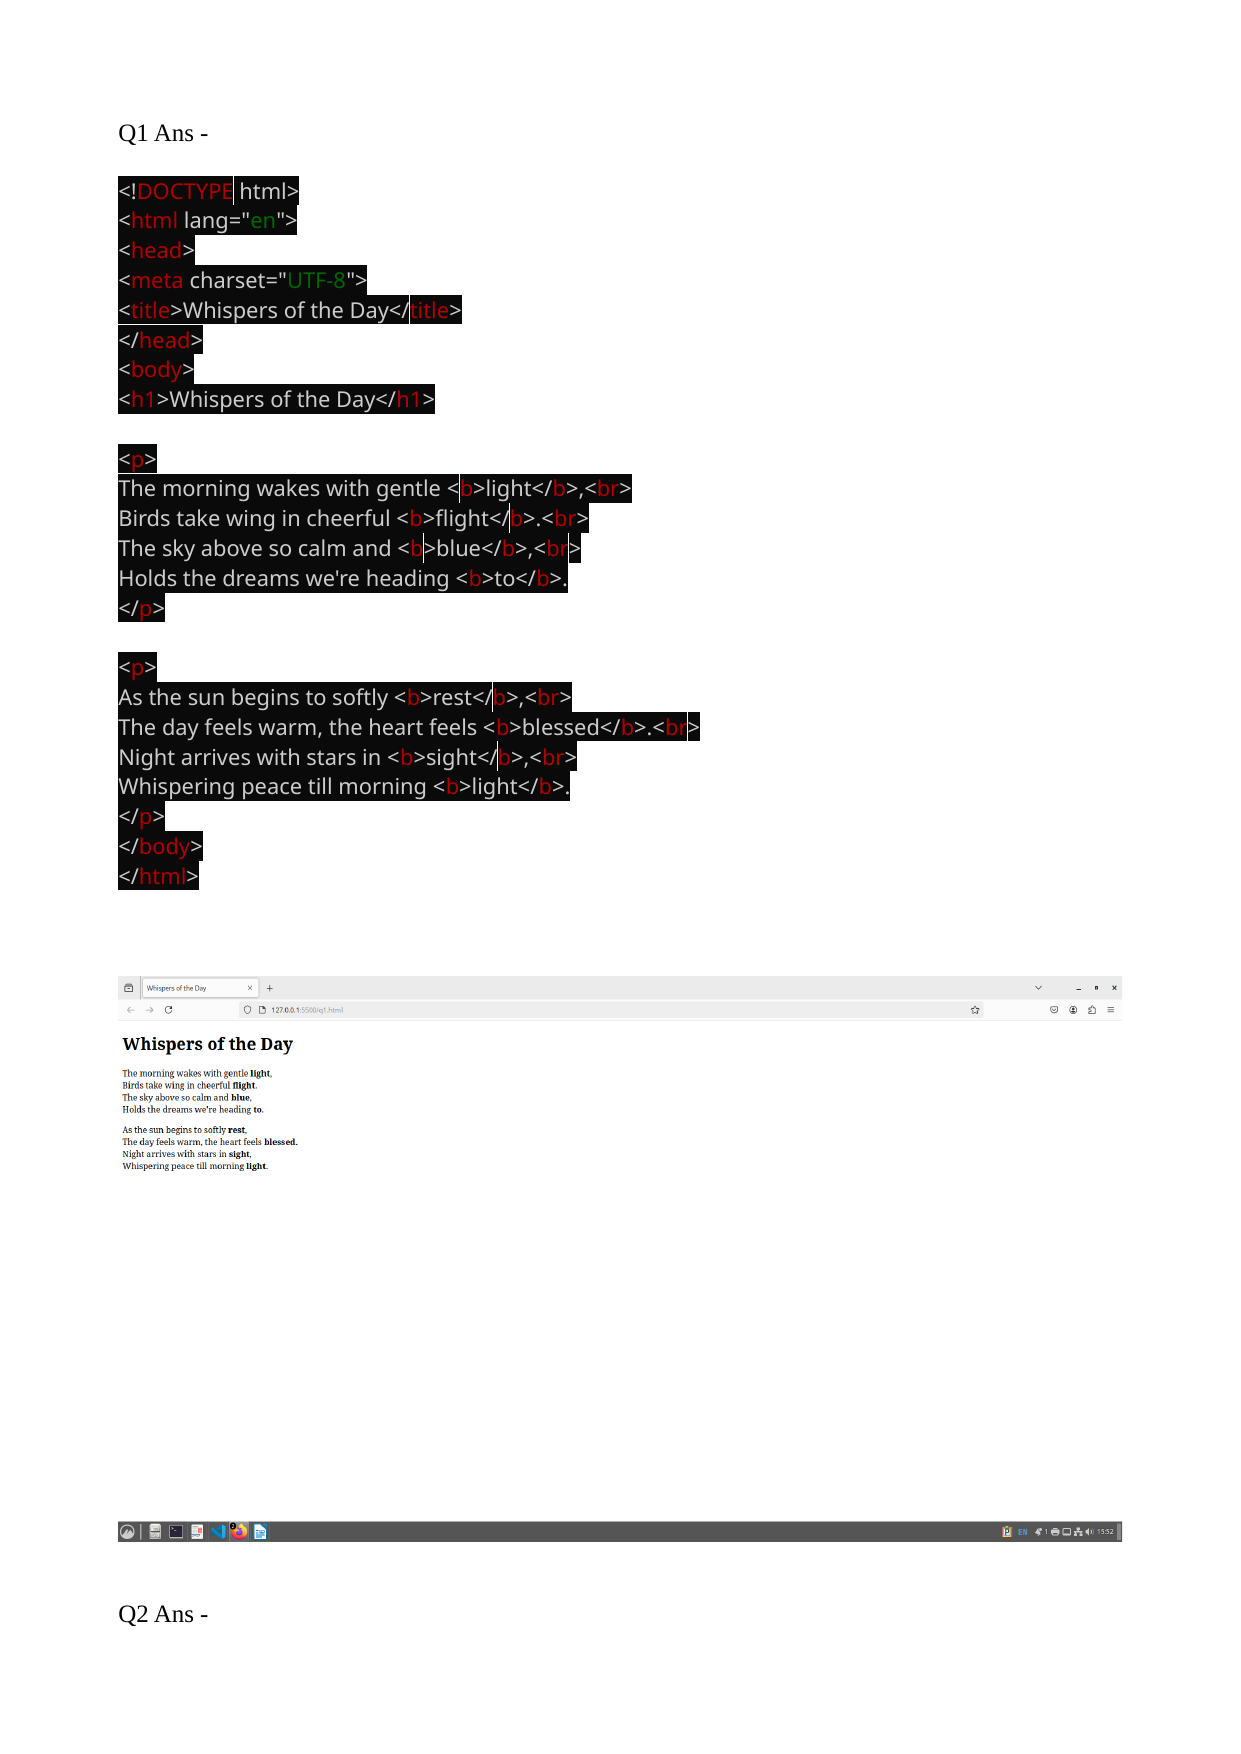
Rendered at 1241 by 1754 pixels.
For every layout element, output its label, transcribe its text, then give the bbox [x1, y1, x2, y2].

text <meta charset="UTF-8"> [118, 265, 1122, 295]
text </p> [118, 801, 1122, 831]
text Night arrives with stars in <b>sight</b>,<br> [118, 741, 1122, 771]
text The day feels warm, the heart feels <b>blessed</b>.<br> [118, 712, 1122, 741]
text <head> [118, 235, 1122, 265]
text Holds the dreams we're heading <b>to</b>. [118, 563, 1122, 593]
text <h1>Whispers of the Day</h1> [118, 384, 1122, 414]
text The morning wakes with gentle <b>light</b>,<br> [118, 473, 1122, 503]
text </p> [118, 593, 1122, 622]
text </html> [118, 861, 1122, 890]
text <title>Whispers of the Day</title> [118, 295, 1122, 324]
text Whispering peace till morning <b>light</b>. [118, 771, 1122, 801]
text </body> [118, 831, 1122, 861]
text Q2 Ans - [118, 1599, 1122, 1628]
text The sky above so calm and <b>blue</b>,<br> [118, 533, 1122, 563]
picture [118, 976, 1123, 1542]
text <html lang="en"> [118, 205, 1122, 235]
text <p> [118, 444, 1122, 473]
text <body> [118, 354, 1122, 384]
text <!DOCTYPE html> [118, 176, 1122, 205]
text Birds take wing in cheerful <b>flight</b>.<br> [118, 503, 1122, 533]
text Q1 Ans - [118, 118, 1122, 176]
text </head> [118, 324, 1122, 354]
text As the sun begins to softly <b>rest</b>,<br> [118, 682, 1122, 712]
text <p> [118, 652, 1122, 682]
